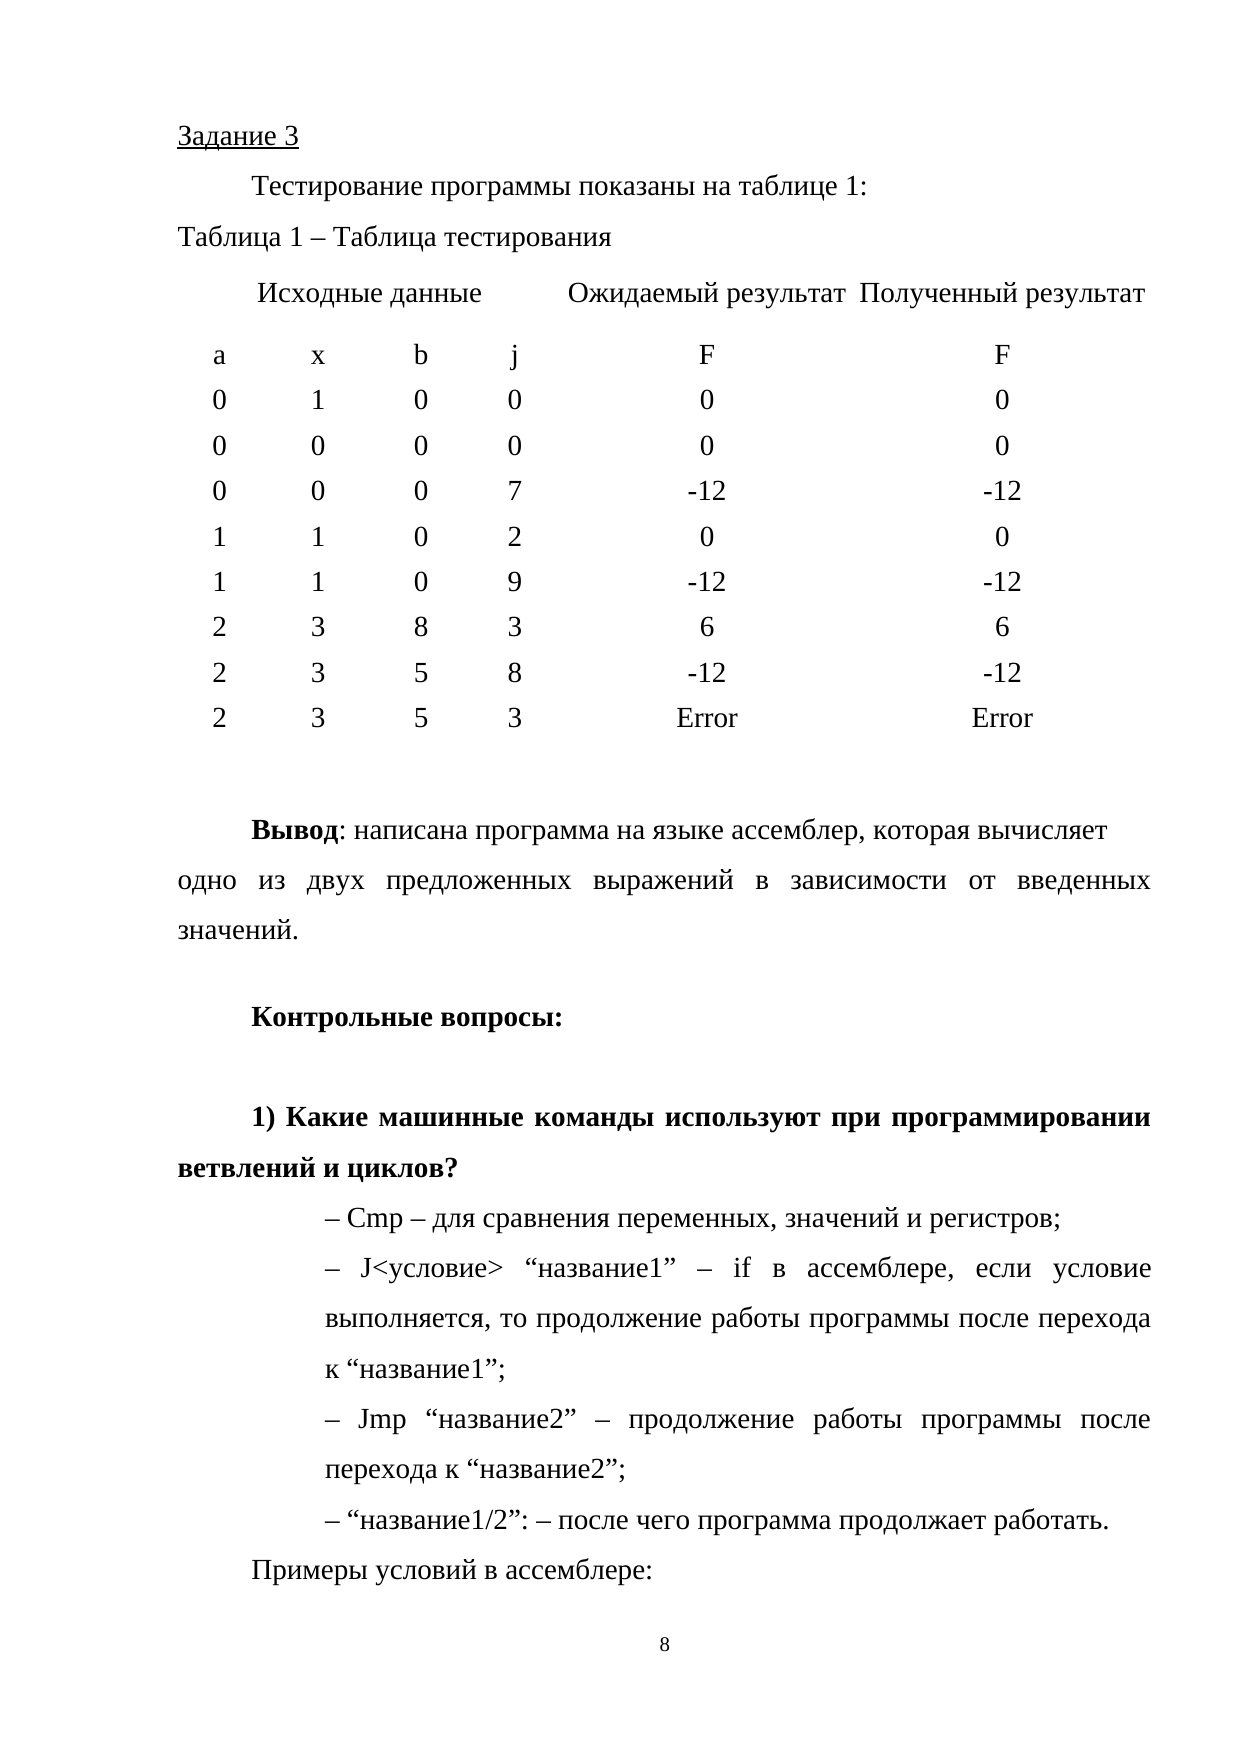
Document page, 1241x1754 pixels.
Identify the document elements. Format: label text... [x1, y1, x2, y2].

table_cell 0 [852, 422, 1152, 467]
table_cell 0 [468, 422, 562, 467]
table_cell 6 [852, 604, 1152, 649]
table_cell 1 [262, 558, 374, 604]
text Контрольные вопросы: [177, 999, 1152, 1032]
table_cell 1 [262, 513, 374, 558]
table_cell a [177, 331, 262, 377]
text Тестирование программы показаны на таблице 1: [251, 168, 1152, 202]
table_cell 0 [177, 468, 262, 513]
table_cell -12 [562, 468, 852, 513]
table_cell 0 [562, 513, 852, 558]
table_cell 2 [177, 695, 262, 740]
table_cell 0 [374, 558, 468, 604]
table_cell 0 [262, 468, 374, 513]
table_cell 3 [468, 604, 562, 649]
table_cell 0 [852, 513, 1152, 558]
table_cell 0 [374, 422, 468, 467]
table_cell 5 [374, 695, 468, 740]
table_cell F [562, 331, 852, 377]
table_cell 8 [468, 649, 562, 694]
table_cell 0 [177, 377, 262, 422]
table_cell b [374, 331, 468, 377]
text – Jmp “название2” – продолжение работы программы после перехода к “название2”; [325, 1401, 1152, 1485]
table_cell -12 [852, 649, 1152, 694]
table_cell 2 [177, 604, 262, 649]
table_cell F [852, 331, 1152, 377]
table_cell 0 [374, 468, 468, 513]
table_cell 7 [468, 468, 562, 513]
table_cell 0 [852, 377, 1152, 422]
text – “название1/2”: – после чего программа продолжает работать. [251, 1502, 1152, 1535]
table_cell 9 [468, 558, 562, 604]
table_cell -12 [852, 468, 1152, 513]
table_cell 8 [374, 604, 468, 649]
table_cell 1 [262, 377, 374, 422]
table_cell Error [852, 695, 1152, 740]
text 1) Какие машинные команды используют при программировании ветвлений и циклов? [177, 1099, 1152, 1183]
text – Cmp – для сравнения переменных, значений и регистров; [251, 1200, 1152, 1233]
table_cell 0 [562, 422, 852, 467]
table_cell 0 [177, 422, 262, 467]
table_cell 0 [562, 377, 852, 422]
table_header Полученный результат [852, 269, 1152, 331]
table_cell 0 [468, 377, 562, 422]
text Задание 3 [177, 118, 1152, 152]
table_cell 3 [468, 695, 562, 740]
table_header Ожидаемый результат [562, 269, 852, 331]
table_cell 1 [177, 513, 262, 558]
table_cell 3 [262, 695, 374, 740]
table_cell 0 [374, 513, 468, 558]
table_cell Error [562, 695, 852, 740]
table_cell 5 [374, 649, 468, 694]
text одно из двух предложенных выражений в зависимости от введенных значений. [177, 862, 1152, 946]
table_cell 3 [262, 649, 374, 694]
table_cell x [262, 331, 374, 377]
table_cell 0 [262, 422, 374, 467]
table_cell 2 [468, 513, 562, 558]
table_cell j [468, 331, 562, 377]
text Примеры условий в ассемблере: [177, 1552, 1152, 1586]
table_cell -12 [562, 558, 852, 604]
table_cell 6 [562, 604, 852, 649]
text Вывод: написана программа на языке ассемблер, которая вычисляет [177, 812, 1152, 845]
table_header Исходные данные [177, 269, 562, 331]
text – J<условие> “название1” – if в ассемблере, если условие выполняется, то продолжение работы программы после перехода к “название1”; [325, 1250, 1152, 1384]
table_cell -12 [852, 558, 1152, 604]
text Таблица 1 – Таблица тестирования [177, 219, 1152, 252]
table_cell 2 [177, 649, 262, 694]
table_cell 3 [262, 604, 374, 649]
table_cell 1 [177, 558, 262, 604]
table_cell 0 [374, 377, 468, 422]
table_cell -12 [562, 649, 852, 694]
